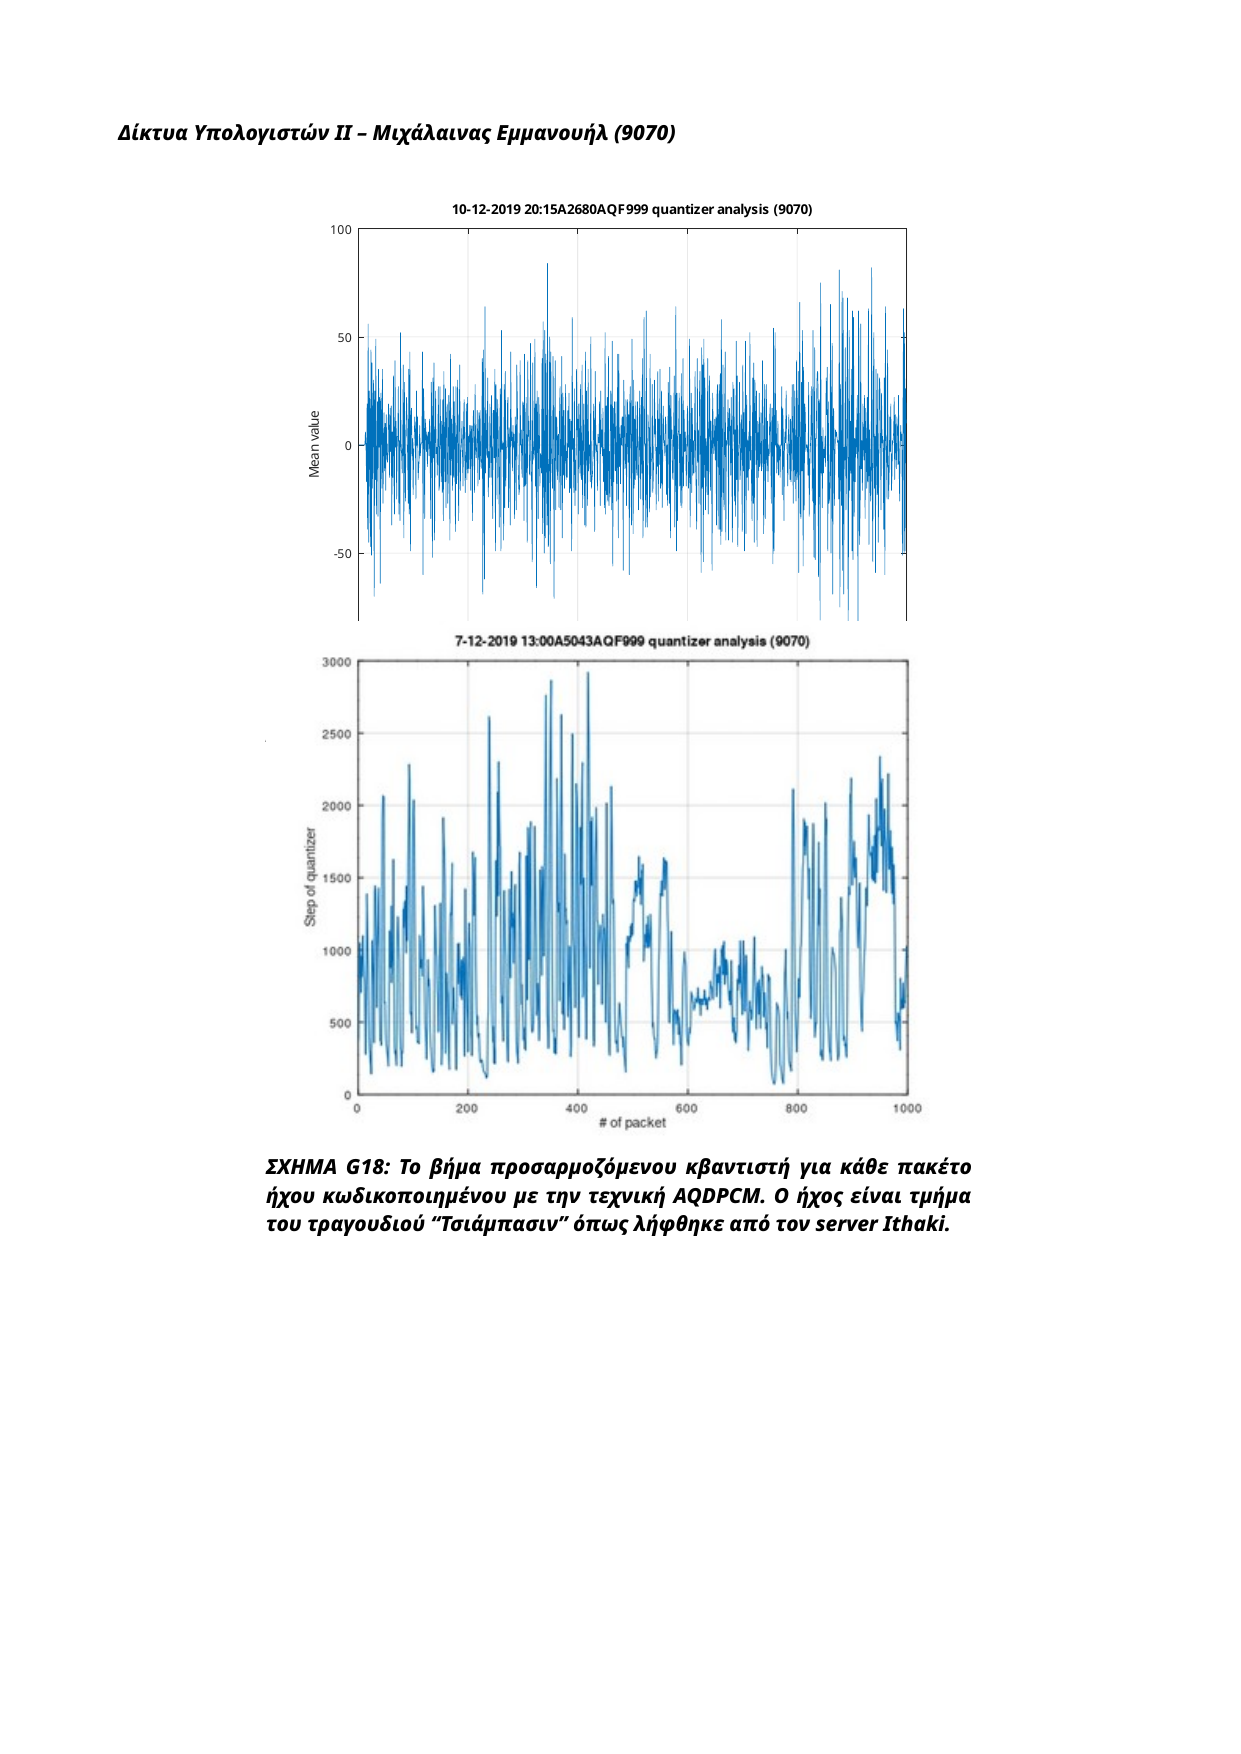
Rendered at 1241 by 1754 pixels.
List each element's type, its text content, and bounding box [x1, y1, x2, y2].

picture [265, 621, 975, 1153]
text ΣΧΗΜΑ G18: Το βήμα προσαρμοζόμενου κβαντιστή για κάθε πακέτο ήχου κωδικοποιημένου με την τεχνική AQDPCM. Ο ήχος είναι τμήμα του τραγουδιού “Τσιάμπασιν” όπως λήφθηκε από τον server Ithaki. [266, 1153, 974, 1238]
